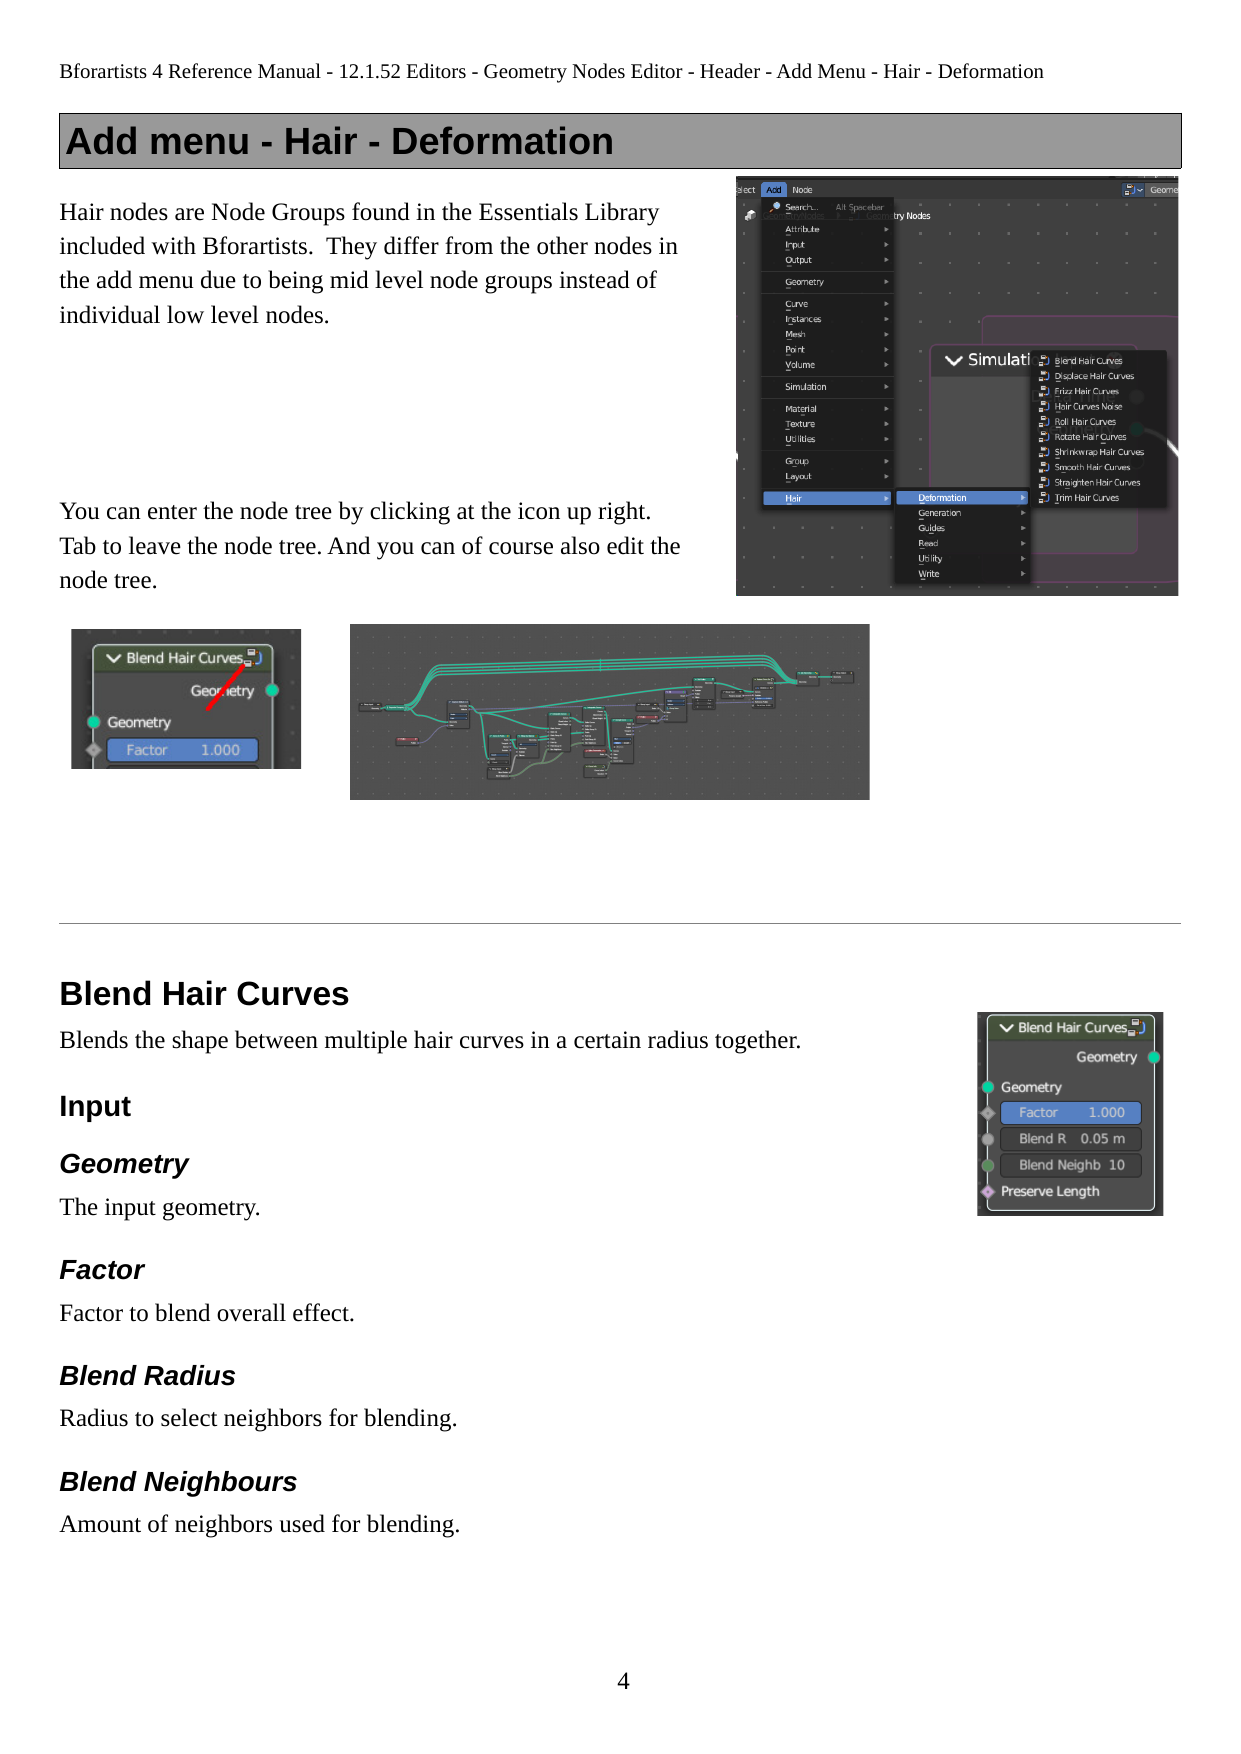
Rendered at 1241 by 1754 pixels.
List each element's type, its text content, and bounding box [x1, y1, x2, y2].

text Radius to select neighbors for blending. [59, 1403, 1181, 1432]
subtitle [1164, 1147, 1181, 1179]
picture [71, 629, 302, 769]
subtitle Geometry [59, 1147, 977, 1179]
text The input geometry. [59, 1192, 1181, 1220]
picture [977, 1012, 1164, 1216]
picture [350, 624, 870, 800]
subtitle Blend Neighbours [59, 1465, 1181, 1497]
picture [736, 176, 1179, 596]
text You can enter the node tree by clicking at the icon up right. Tab to leave the node tree. And you can of course also edit the node tree. [59, 496, 736, 594]
subtitle Blend Hair Curves [59, 974, 1181, 1012]
text Factor to blend overall effect. [59, 1298, 1181, 1326]
text Blends the shape between multiple hair curves in a certain radius together. [59, 1025, 977, 1054]
subtitle [1164, 1088, 1181, 1122]
subtitle Input [59, 1088, 977, 1122]
table_header Add menu - Hair - Deformation [60, 114, 1181, 168]
subtitle Blend Radius [59, 1359, 1181, 1391]
text Hair nodes are Node Groups found in the Essentials Library included with Bforartists. They differ from the other nodes in the add menu due to being mid level node groups instead of individual low level nodes. [59, 197, 736, 329]
subtitle Factor [59, 1253, 1181, 1285]
text Amount of neighbors used for blending. [59, 1509, 1181, 1538]
